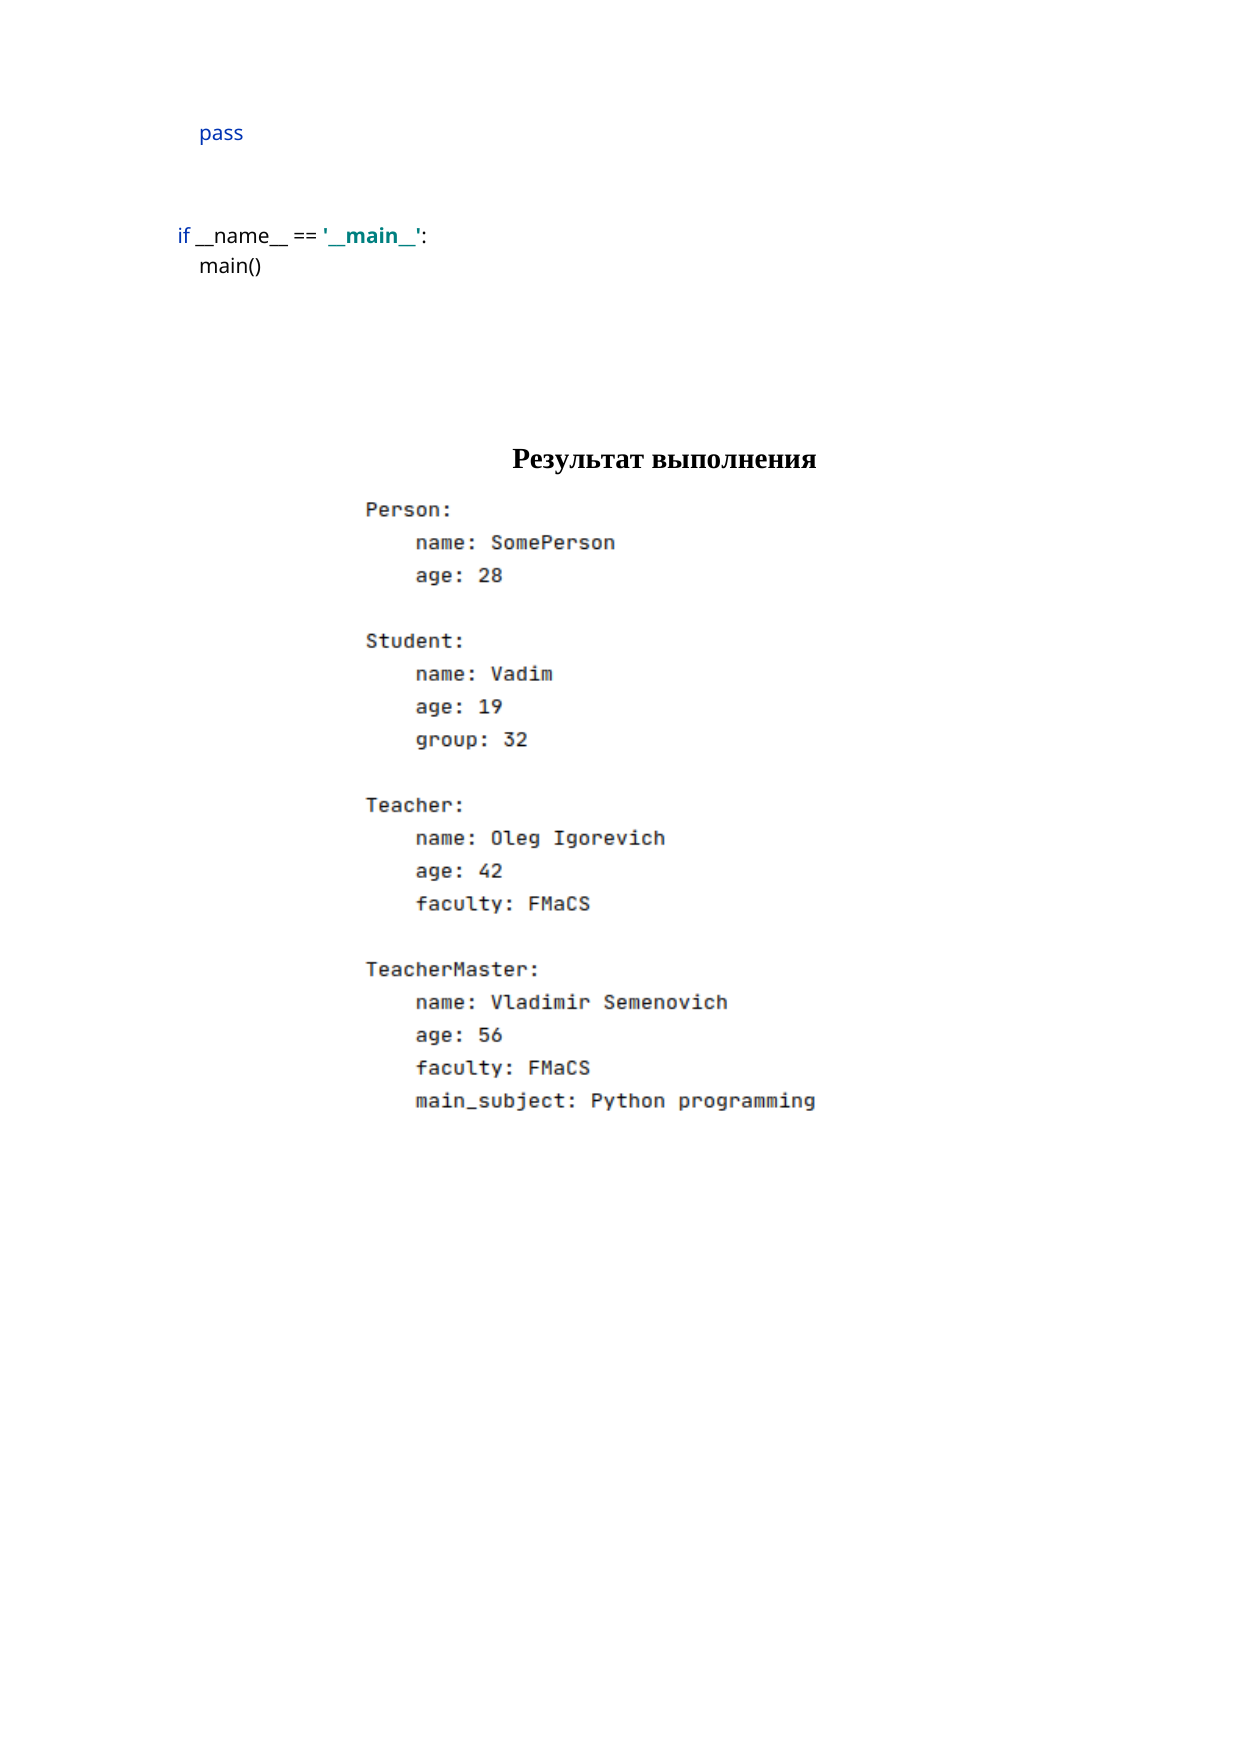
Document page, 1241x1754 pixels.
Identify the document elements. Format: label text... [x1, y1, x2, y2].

picture [347, 487, 982, 1150]
text Результат выполнения [177, 441, 1152, 475]
text pass if __name__ == '__main__': main() [177, 118, 1152, 316]
